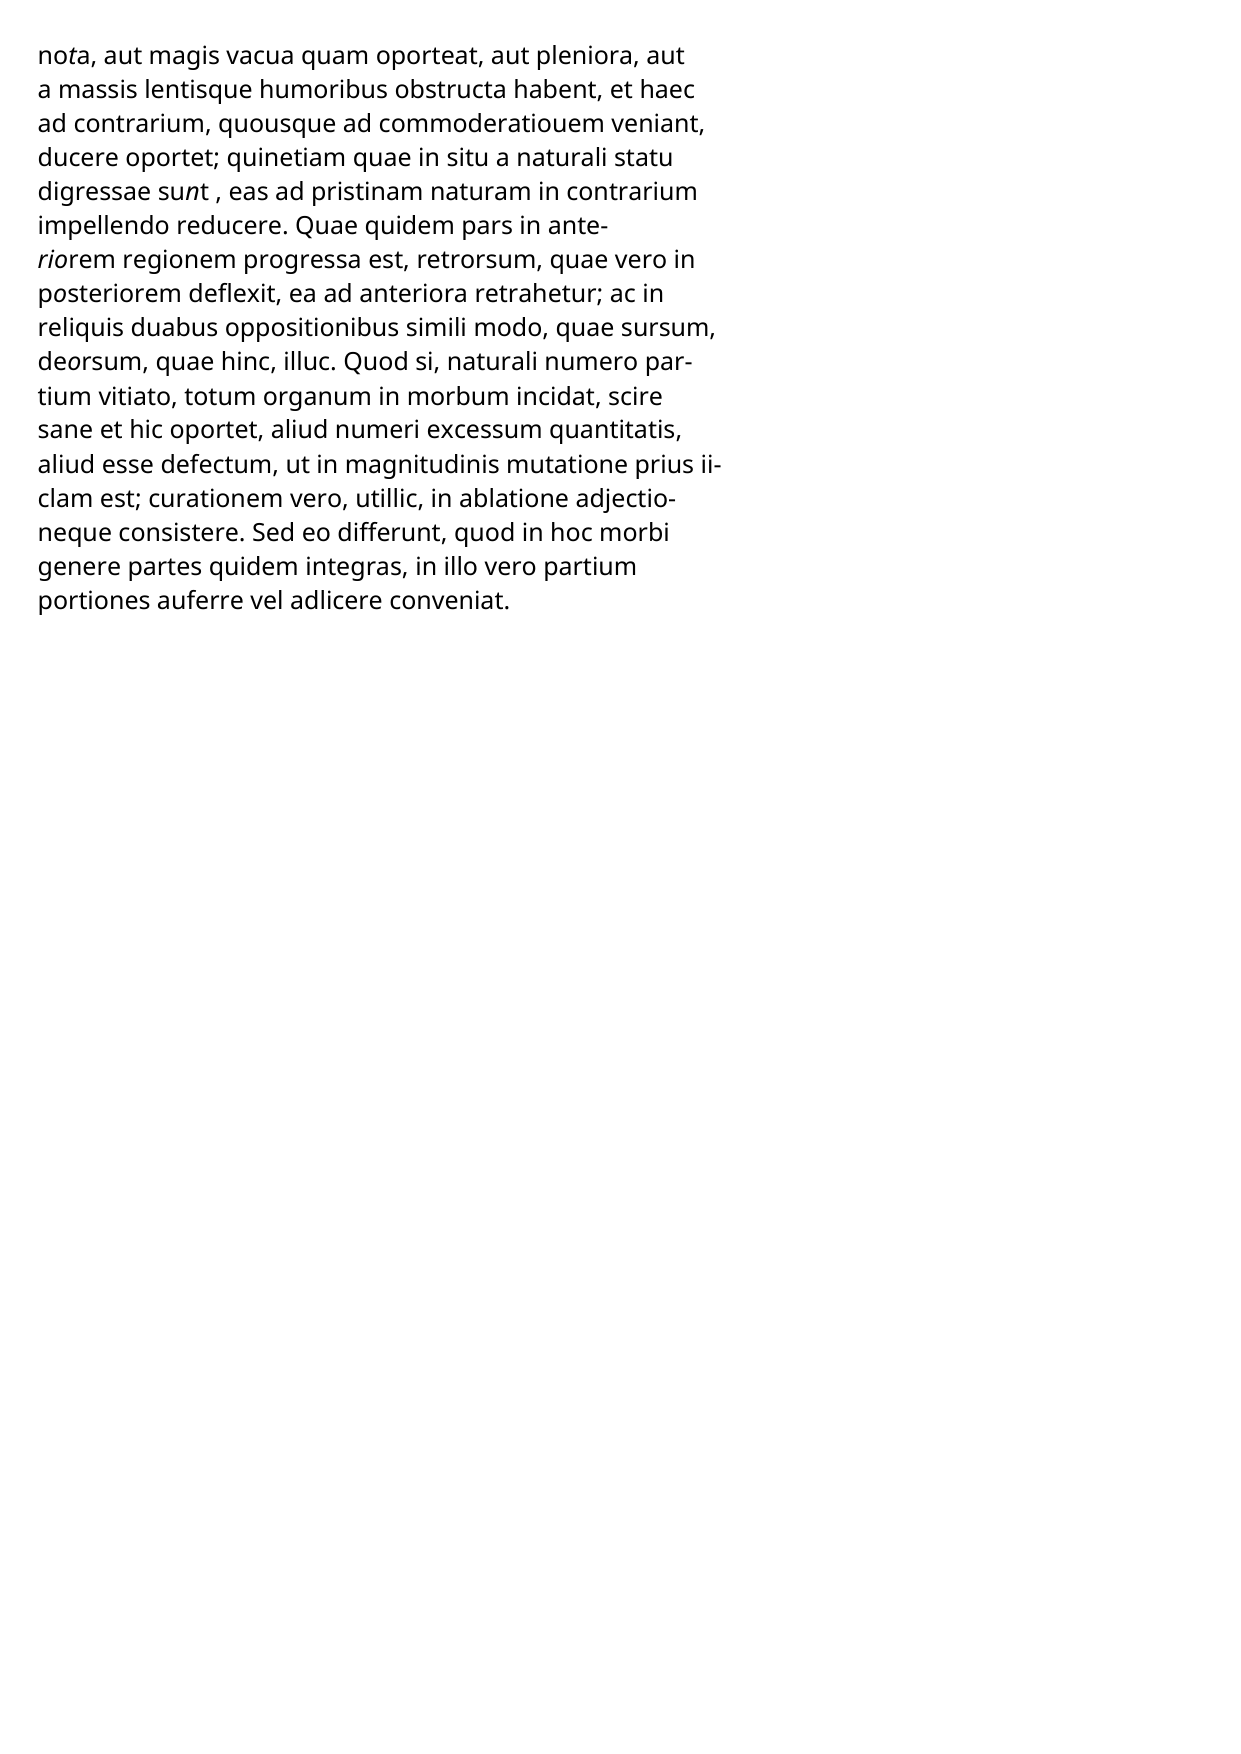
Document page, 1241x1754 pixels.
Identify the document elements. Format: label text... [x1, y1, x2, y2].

text nota, aut magis vacua quam oporteat, aut pleniora, aut a massis lentisque humoribus obstructa habent, et haec ad contrarium, quousque ad commoderatiouem veniant, ducere oportet; quinetiam quae in situ a naturali statu digressae sunt , eas ad pristinam naturam in contrarium impellendo reducere. Quae quidem pars in ante- riorem regionem progressa est, retrorsum, quae vero in posteriorem deflexit, ea ad anteriora retrahetur; ac in reliquis duabus oppositionibus simili modo, quae sursum, deorsum, quae hinc, illuc. Quod si, naturali numero par- tium vitiato, totum organum in morbum incidat, scire sane et hic oportet, aliud numeri excessum quantitatis, aliud esse defectum, ut in magnitudinis mutatione prius ii- clam est; curationem vero, utillic, in ablatione adjectio- neque consistere. Sed eo differunt, quod in hoc morbi genere partes quidem integras, in illo vero partium portiones auferre vel adlicere conveniat. [37, 37, 1203, 617]
